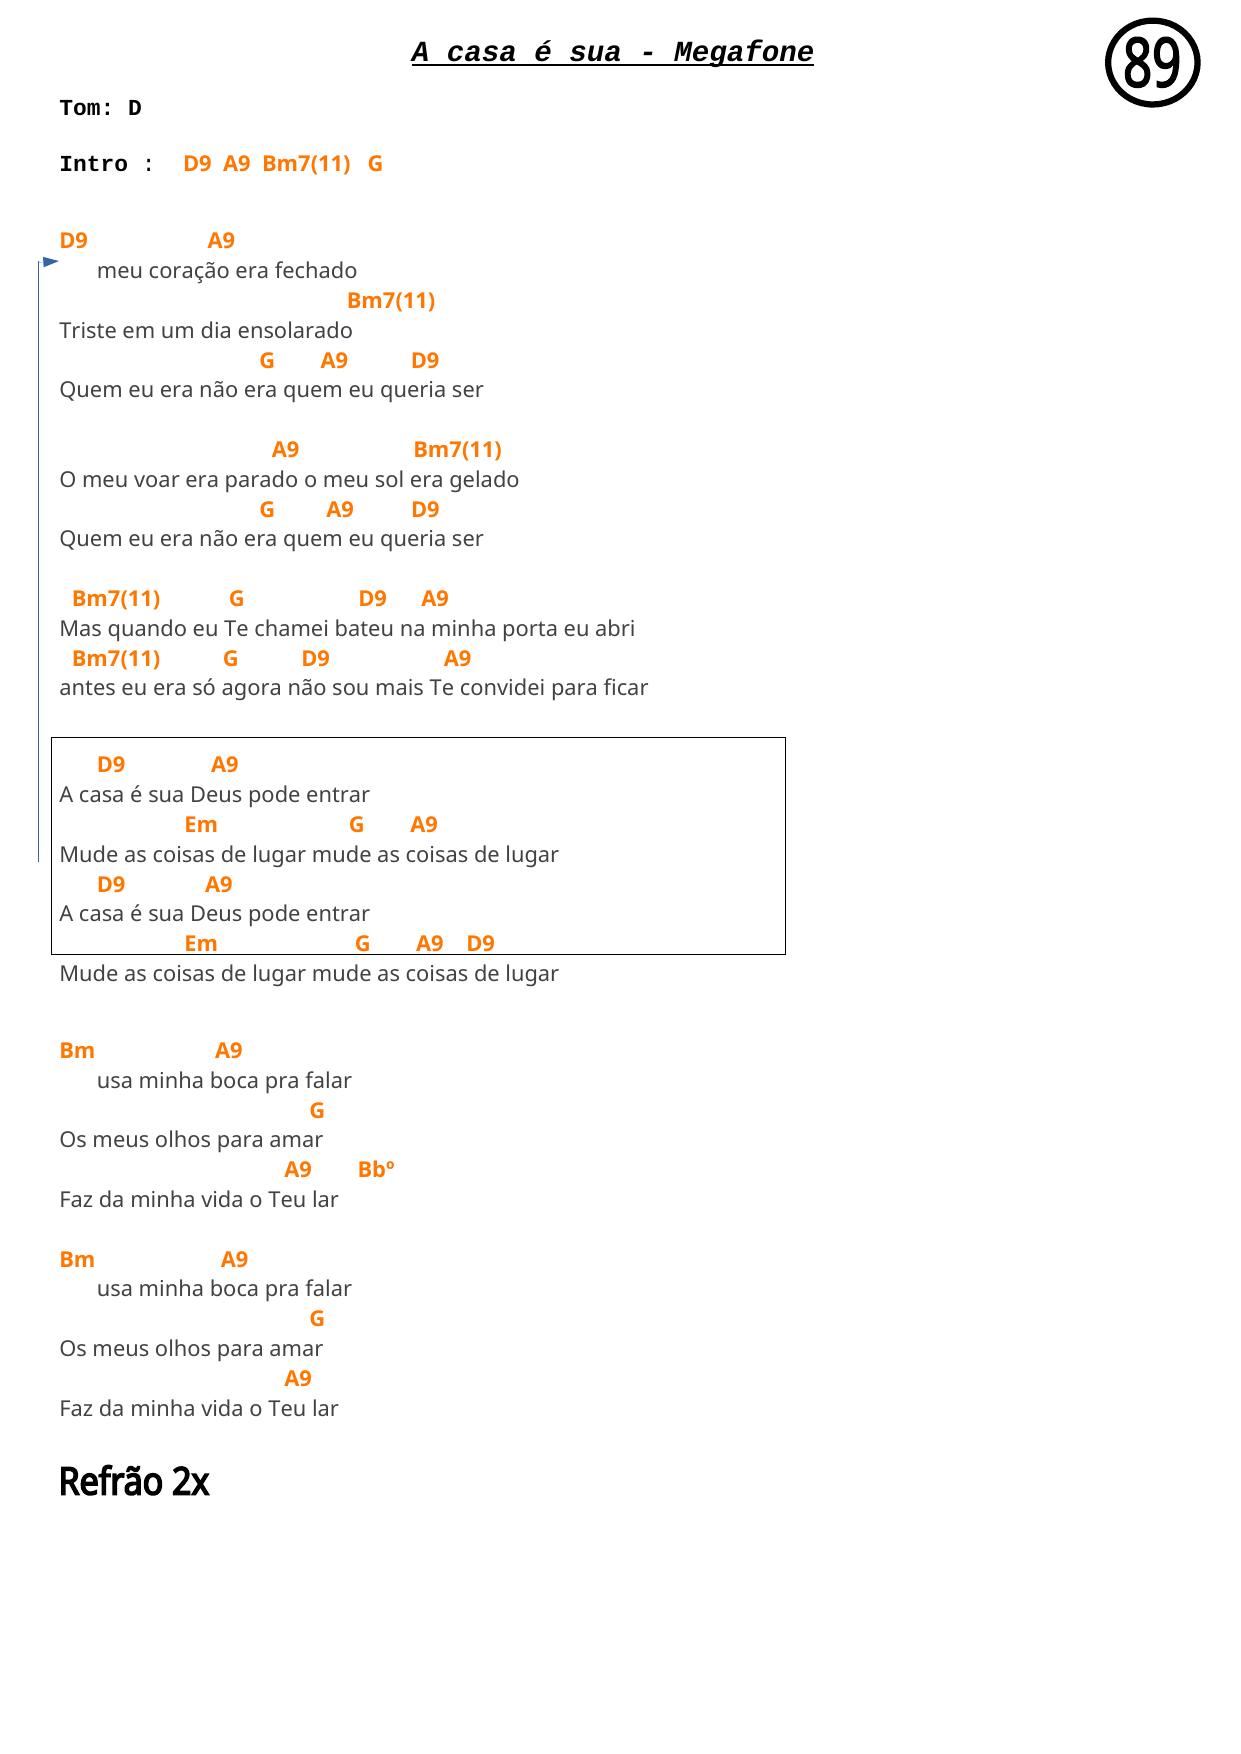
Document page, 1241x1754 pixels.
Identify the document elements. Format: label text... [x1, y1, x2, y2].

text Bm7(11) G D9 A9 [59, 583, 1167, 613]
text [786, 779, 1167, 809]
text Quem eu era não era quem eu queria ser [59, 523, 1167, 553]
text Bm A9 [59, 1035, 1167, 1065]
text Em G A9 D9 [59, 928, 1167, 958]
text [786, 839, 1167, 868]
text Os meus olhos para amar [59, 1333, 1167, 1363]
text [786, 809, 1167, 839]
text A9 [59, 1363, 1167, 1392]
text Faz da minha vida o Teu lar [59, 1184, 1167, 1214]
text G [59, 1094, 1167, 1124]
text Mude as coisas de lugar mude as coisas de lugar [59, 839, 785, 868]
text meu coração era fechado [59, 255, 1167, 285]
text Bm7(11) [59, 285, 1167, 315]
text G A9 D9 [59, 493, 1167, 523]
text A casa é sua Deus pode entrar [59, 779, 785, 809]
text Bm A9 [59, 1243, 1167, 1273]
text antes eu era só agora não sou mais Te convidei para ﬁcar [59, 672, 1167, 702]
text D9 A9 [59, 868, 785, 898]
text Tom: D [59, 96, 1167, 122]
text A casa é sua - Megafone [59, 37, 1112, 70]
text D9 A9 [59, 225, 1167, 255]
text [786, 749, 1167, 779]
text Quem eu era não era quem eu queria ser [59, 374, 1167, 404]
text A9 Bm7(11) [59, 434, 1167, 464]
text [1112, 37, 1131, 70]
text Intro : D9 A9 Bm7(11) G [59, 148, 1167, 178]
text G A9 D9 [59, 344, 1167, 374]
text Faz da minha vida o Teu lar [59, 1392, 1167, 1422]
text Mude as coisas de lugar mude as coisas de lugar [59, 958, 1167, 988]
text O meu voar era parado o meu sol era gelado [59, 464, 1167, 493]
text Em G A9 [59, 809, 785, 839]
text D9 A9 [59, 749, 785, 779]
text usa minha boca pra falar [59, 1273, 1167, 1303]
text A9 Bbº [59, 1154, 1167, 1184]
text Bm7(11) G D9 A9 [59, 642, 1167, 672]
text [1144, 37, 1163, 70]
text Os meus olhos para amar [59, 1124, 1167, 1154]
text G [59, 1303, 1167, 1333]
text [786, 898, 1167, 928]
text Triste em um dia ensolarado [59, 315, 1167, 344]
text usa minha boca pra falar [59, 1065, 1167, 1094]
text Mas quando eu Te chamei bateu na minha porta eu abri [59, 613, 1167, 642]
text [786, 868, 1167, 898]
text A casa é sua Deus pode entrar [59, 898, 785, 928]
